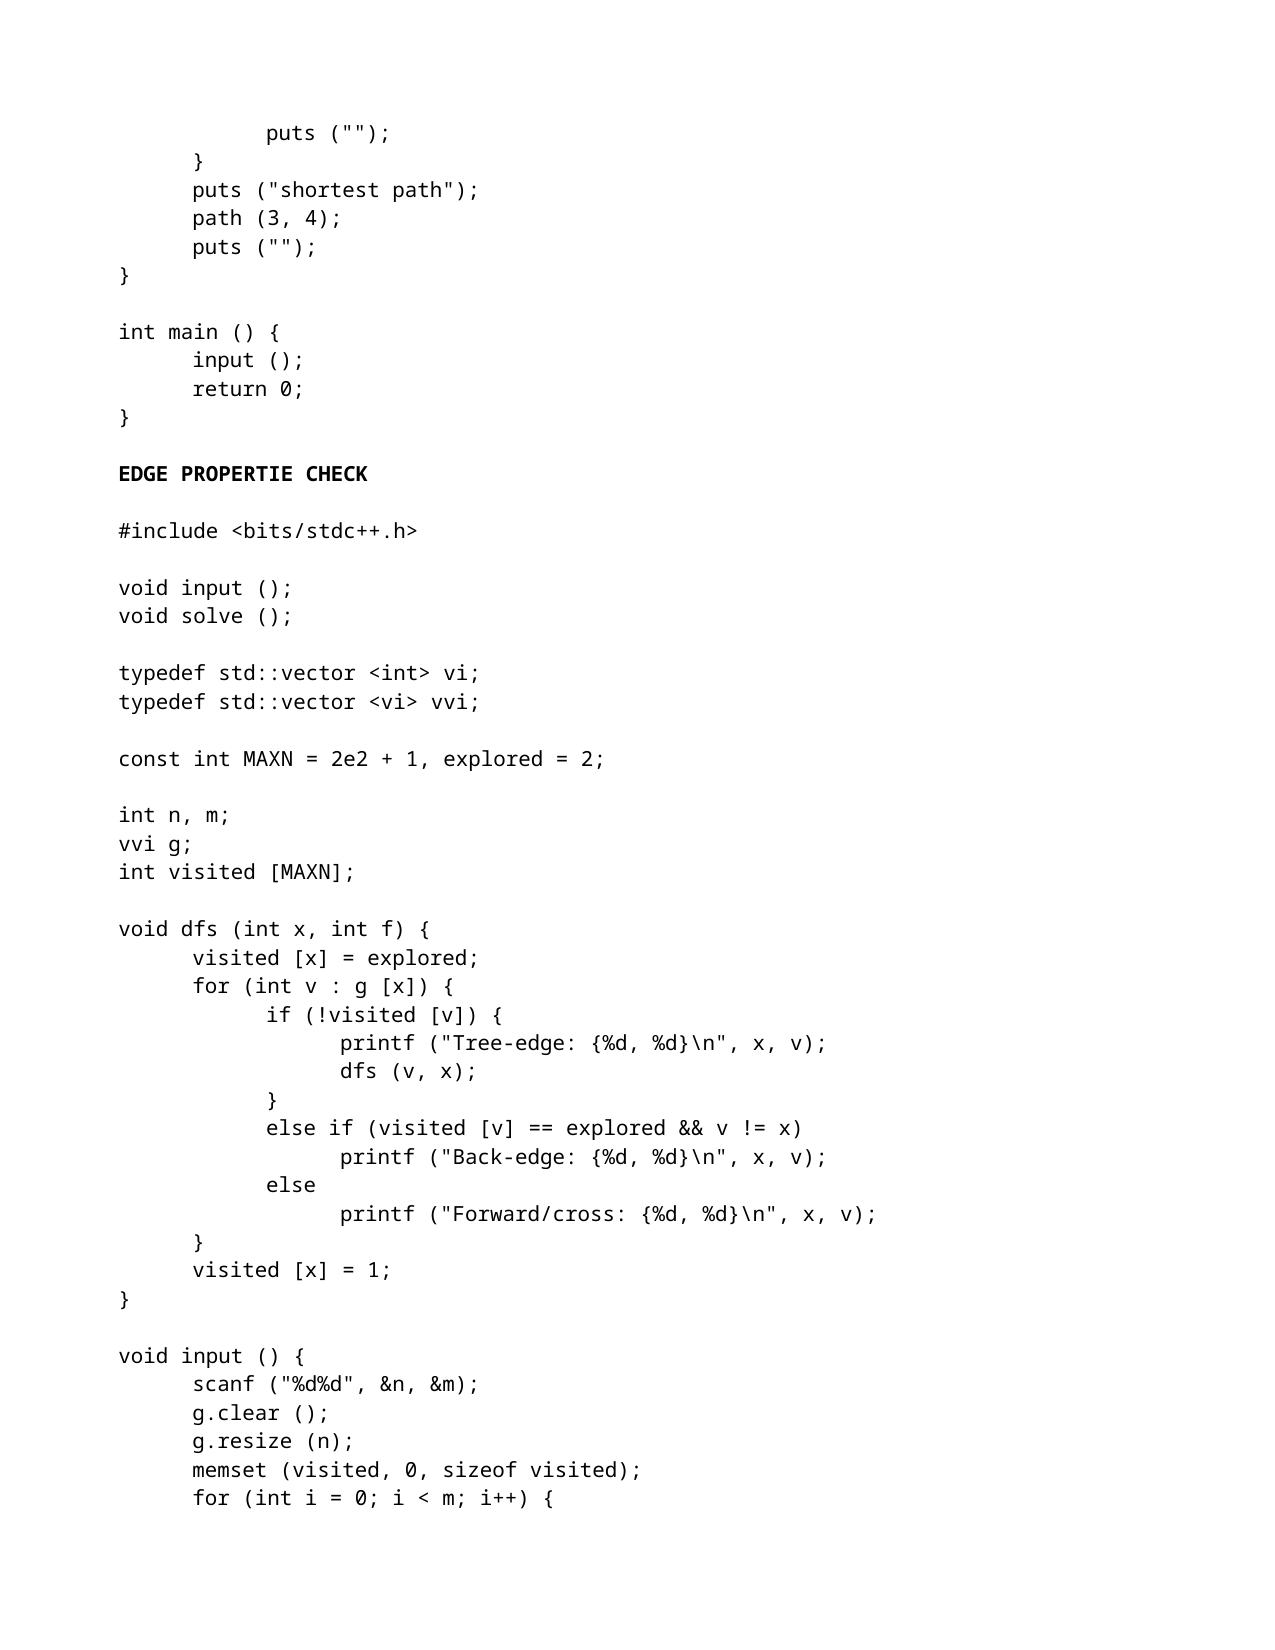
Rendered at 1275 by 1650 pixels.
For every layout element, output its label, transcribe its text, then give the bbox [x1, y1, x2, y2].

text for (int v : g [x]) { [118, 971, 1157, 1000]
text input (); [118, 346, 1157, 374]
text void input (); [118, 573, 1157, 602]
text } [118, 1085, 1157, 1113]
text else if (visited [v] == explored && v != x) [118, 1113, 1157, 1142]
text } [118, 147, 1157, 175]
text memset (visited, 0, sizeof visited); [118, 1455, 1157, 1483]
text EDGE PROPERTIE CHECK [118, 459, 1157, 488]
text int visited [MAXN]; [118, 857, 1157, 886]
text if (!visited [v]) { [118, 1000, 1157, 1028]
text puts (""); [118, 232, 1157, 260]
text typedef std::vector <int> vi; [118, 658, 1157, 687]
text printf ("Forward/cross: {%d, %d}\n", x, v); [118, 1199, 1157, 1227]
text visited [x] = explored; [118, 943, 1157, 971]
text int n, m; [118, 801, 1157, 829]
text g.clear (); [118, 1398, 1157, 1426]
text typedef std::vector <vi> vvi; [118, 687, 1157, 715]
text else [118, 1170, 1157, 1199]
text g.resize (n); [118, 1426, 1157, 1455]
text int main () { [118, 317, 1157, 346]
text for (int i = 0; i < m; i++) { [118, 1483, 1157, 1512]
text } [118, 1227, 1157, 1256]
text } [118, 402, 1157, 431]
text } [118, 260, 1157, 289]
text return 0; [118, 374, 1157, 402]
text } [118, 1284, 1157, 1312]
text void dfs (int x, int f) { [118, 914, 1157, 943]
text printf ("Back-edge: {%d, %d}\n", x, v); [118, 1142, 1157, 1170]
text puts (""); [118, 118, 1157, 147]
text void input () { [118, 1341, 1157, 1369]
text #include <bits/stdc++.h> [118, 516, 1157, 545]
text scanf ("%d%d", &n, &m); [118, 1369, 1157, 1398]
text const int MAXN = 2e2 + 1, explored = 2; [118, 744, 1157, 772]
text vvi g; [118, 829, 1157, 857]
text printf ("Tree-edge: {%d, %d}\n", x, v); [118, 1028, 1157, 1057]
text void solve (); [118, 602, 1157, 630]
text dfs (v, x); [118, 1057, 1157, 1085]
text path (3, 4); [118, 203, 1157, 232]
text visited [x] = 1; [118, 1256, 1157, 1284]
text puts ("shortest path"); [118, 175, 1157, 203]
